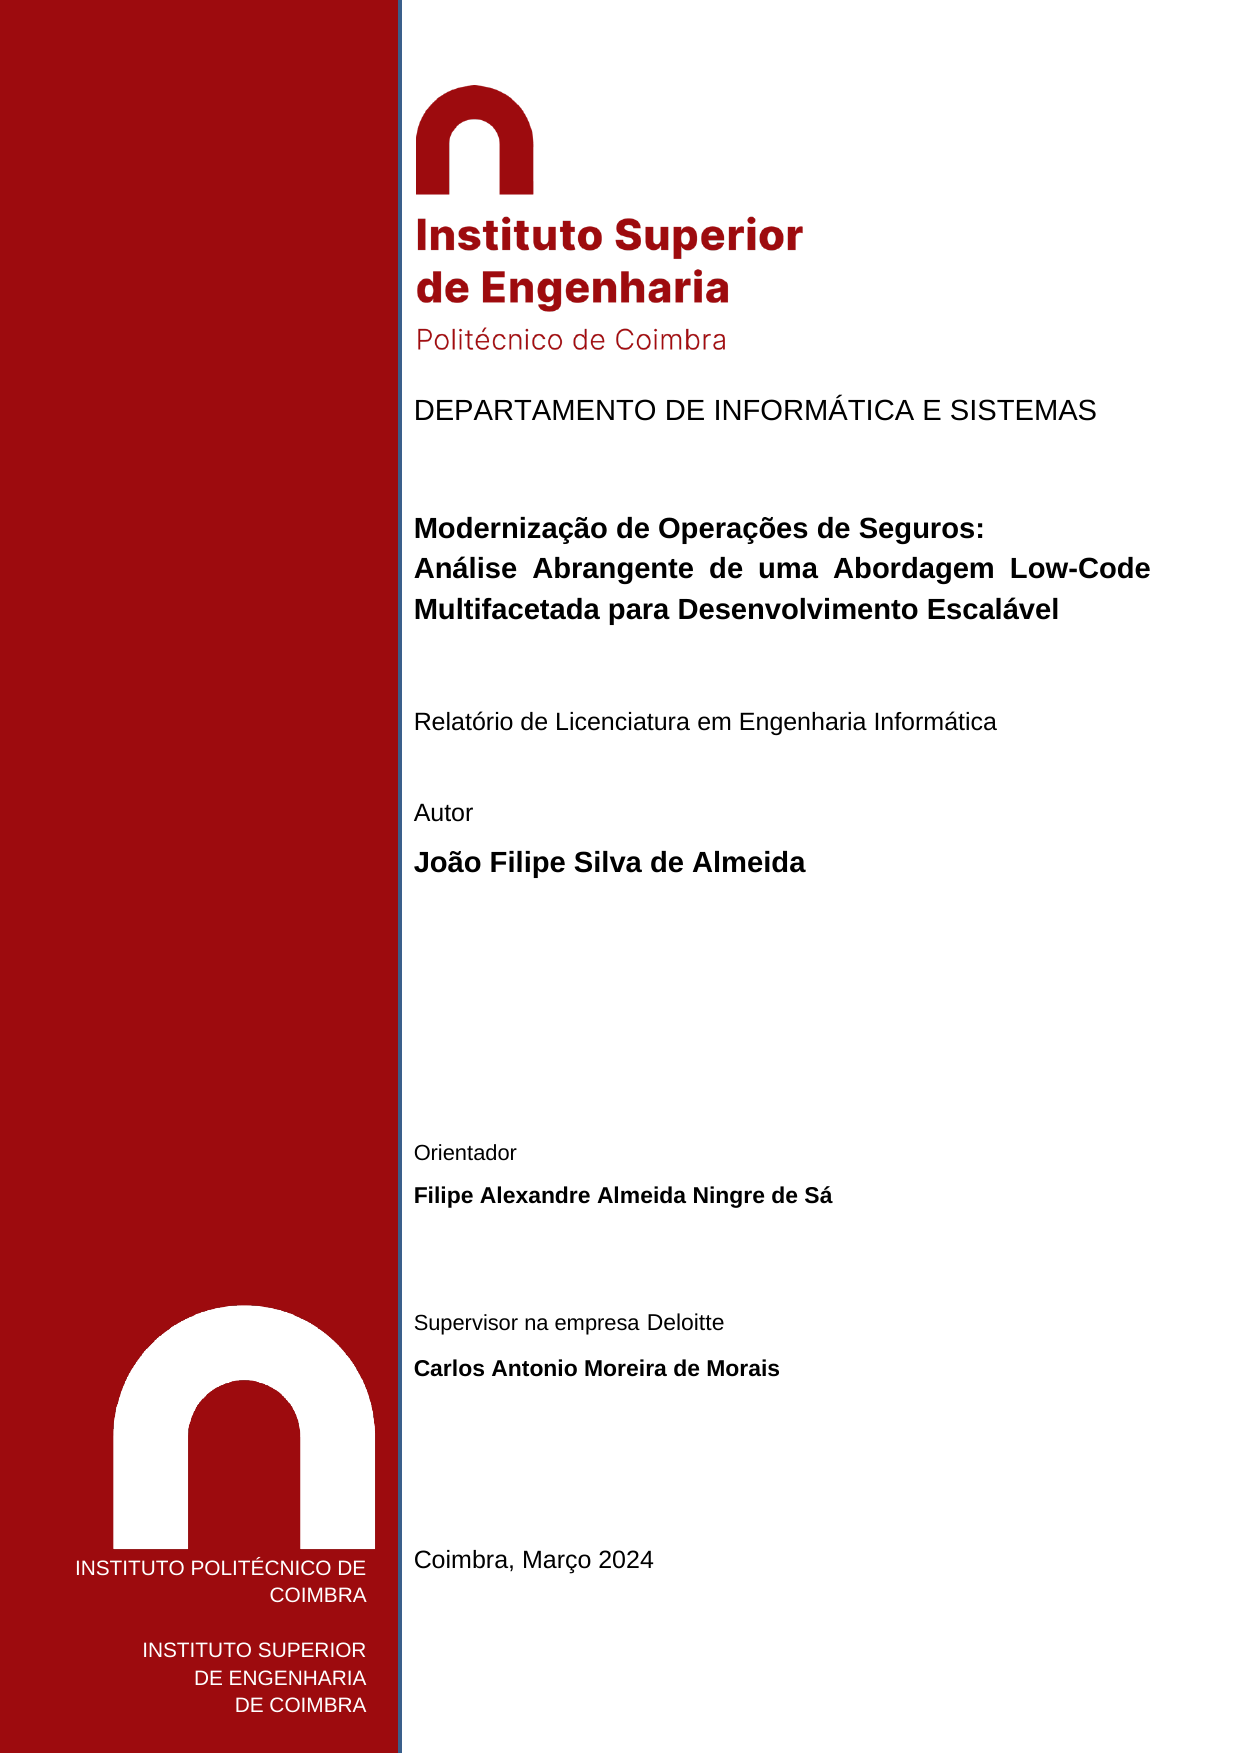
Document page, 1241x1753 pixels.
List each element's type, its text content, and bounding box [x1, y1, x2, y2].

text DE ENGENHARIA [73, 1666, 366, 1689]
text Orientador [413, 1139, 1152, 1164]
text Análise Abrangente de uma Abordagem Low-Code Multifacetada para Desenvolvimento Escalável [413, 551, 1152, 625]
text Modernização de Operações de Seguros: [413, 511, 1152, 545]
text DEPARTAMENTO DE INFORMÁTICA E SISTEMAS [413, 393, 1152, 426]
text INSTITUTO SUPERIOR [73, 1638, 366, 1662]
text Supervisor na empresa Deloitte [420, 1308, 1152, 1336]
text Filipe Alexandre Almeida Ningre de Sá [413, 1182, 1152, 1208]
picture [416, 85, 803, 350]
text Relatório de Licenciatura em Engenharia Informática [413, 707, 1152, 736]
text INSTITUTO POLITÉCNICO DE COIMBRA [73, 1556, 366, 1607]
text Carlos Antonio Moreira de Morais [420, 1355, 1152, 1381]
text João Filipe Silva de Almeida [413, 845, 1152, 879]
text Autor [413, 798, 1152, 827]
text DE COIMBRA [73, 1693, 366, 1717]
picture [60, 1234, 420, 1623]
text Coimbra, Março 2024 [420, 1546, 1152, 1574]
